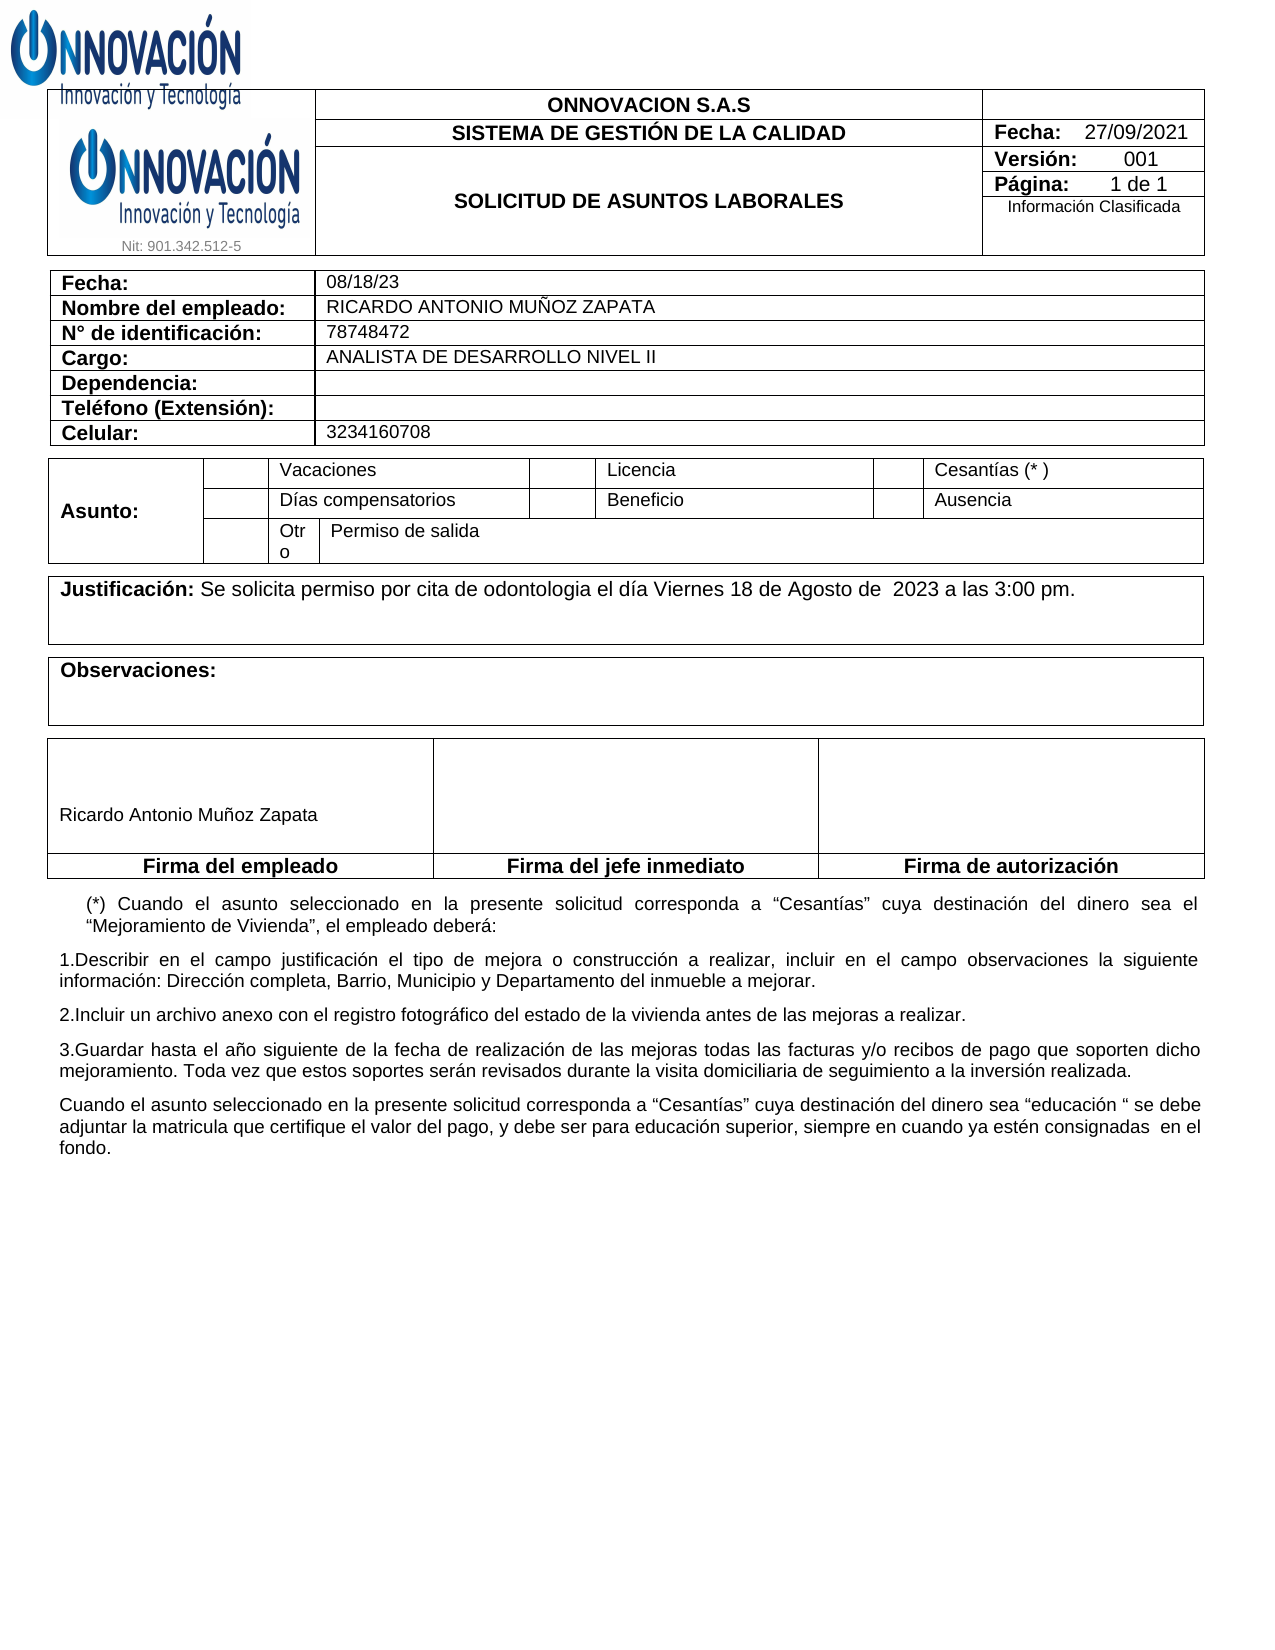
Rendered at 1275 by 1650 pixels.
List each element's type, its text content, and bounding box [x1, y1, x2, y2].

table_cell Ausencia [924, 489, 1203, 518]
table_cell Firma del empleado [48, 854, 433, 878]
table_cell Beneficio [596, 489, 873, 518]
table_cell [316, 371, 1204, 395]
table_cell Página: 1 de 1 [983, 172, 1204, 196]
table_cell RICARDO ANTONIO MUÑOZ ZAPATA [316, 296, 1204, 320]
table_cell 78748472 [316, 321, 1204, 345]
table_cell SOLICITUD DE ASUNTOS LABORALES [316, 147, 982, 255]
table_cell SISTEMA DE GESTIÓN DE LA CALIDAD [316, 120, 982, 146]
table_header [819, 739, 1204, 852]
table_cell Días compensatorios [269, 489, 529, 518]
table_cell ANALISTA DE DESARROLLO NIVEL II [316, 346, 1204, 370]
table_header [434, 739, 818, 852]
picture [48, 90, 310, 238]
text (*) Cuando el asunto seleccionado en la presente solicitud corresponda a “Cesantías” cuya destinación del dinero sea el “Mejoramiento de Vivienda”, el empleado deberá: [86, 893, 1198, 936]
table_header Cesantías (* ) [924, 459, 1203, 488]
table_cell Cargo: [51, 346, 314, 370]
text Cuando el asunto seleccionado en la presente solicitud corresponda a “Cesantías” cuya destinación del dinero sea “educación “ se debe adjuntar la matricula que certifique el valor del pago, y debe ser para educación superior, siempre en cuando ya estén consignadas en el fondo. [59, 1094, 1202, 1159]
table_cell Nombre del empleado: [51, 296, 314, 320]
table_cell Firma del jefe inmediato [434, 854, 818, 878]
table_header [874, 459, 923, 488]
table_cell Fecha: 27/09/2021 [983, 120, 1204, 146]
table_cell Información Clasificada [983, 197, 1204, 255]
table_header Licencia [596, 459, 873, 488]
table_cell Celular: [51, 421, 314, 445]
table_header Vacaciones [269, 459, 529, 488]
table_header Observaciones: [49, 658, 1203, 725]
table_header [983, 90, 1204, 119]
text 3.Guardar hasta el año siguiente de la fecha de realización de las mejoras todas las facturas y/o recibos de pago que soporten dicho mejoramiento. Toda vez que estos soportes serán revisados durante la visita domiciliaria de seguimiento a la inversión realizada. [59, 1038, 1202, 1081]
table_header Justificación: Se solicita permiso por cita de odontologia el día Viernes 18 de Agosto de 2023 a las 3:00 pm. [49, 577, 1203, 644]
table_cell N° de identificación: [51, 321, 314, 345]
text 2.Incluir un archivo anexo con el registro fotográfico del estado de la vivienda antes de las mejoras a realizar. [59, 1004, 1216, 1026]
table_header Fecha: [51, 271, 314, 295]
table_cell Versión: 001 [983, 147, 1204, 171]
table_cell Dependencia: [51, 371, 314, 395]
table_cell [316, 396, 1204, 420]
picture [0, 0, 251, 119]
table_cell 3234160708 [316, 421, 1204, 445]
table_header [204, 459, 268, 488]
table_cell Firma de autorización [819, 854, 1204, 878]
table_cell [204, 489, 268, 518]
table_header ONNOVACION S.A.S [316, 90, 982, 119]
table_header Asunto: [49, 459, 203, 562]
table_header 18/08/23 [316, 271, 1204, 295]
table_header [530, 459, 595, 488]
table_cell Teléfono (Extensión): [51, 396, 314, 420]
table_cell Permiso de salida [320, 519, 1203, 562]
text 1.Describir en el campo justificación el tipo de mejora o construcción a realizar, incluir en el campo observaciones la siguiente información: Dirección completa, Barrio, Municipio y Departamento del inmueble a mejorar. [59, 949, 1200, 992]
table_cell [530, 489, 595, 518]
table_cell Otro [269, 519, 319, 562]
table_cell [204, 519, 268, 562]
table_header Nit: 901.342.512-5 [48, 90, 315, 255]
table_cell [874, 489, 923, 518]
table_header Ricardo Antonio Muñoz Zapata [48, 739, 433, 852]
